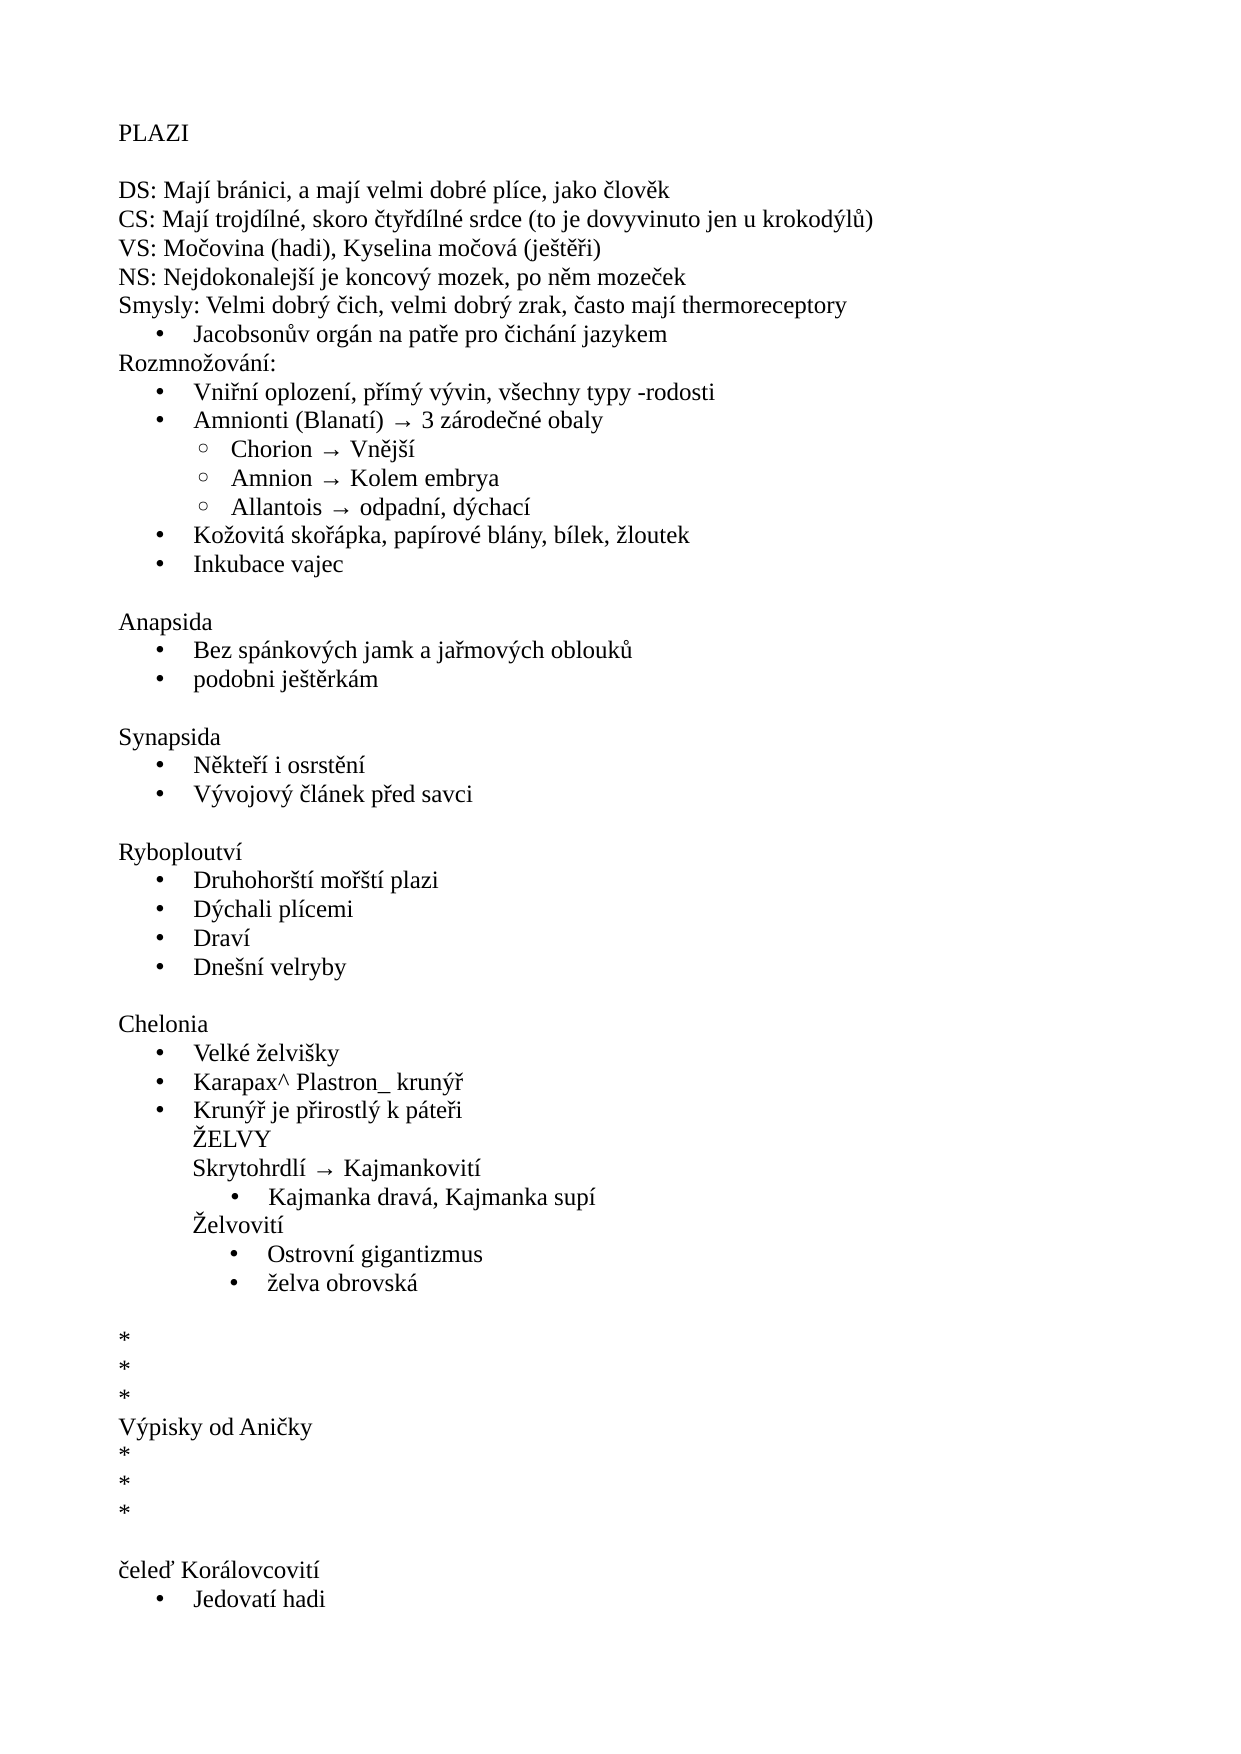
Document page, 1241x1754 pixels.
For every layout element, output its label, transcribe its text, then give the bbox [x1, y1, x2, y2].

text * [118, 1383, 1122, 1412]
text Skrytohrdlí → Kajmankovití [118, 1153, 1122, 1182]
text * [118, 1469, 1122, 1498]
list Allantois → odpadní, dýchací [193, 492, 1122, 521]
text * [118, 1498, 1122, 1527]
list Velké želvišky [156, 1038, 1122, 1067]
list Druhohorští mořští plazi [156, 866, 1122, 894]
list podobni ještěrkám [156, 664, 1122, 693]
list Bez spánkových jamk a jařmových oblouků [156, 636, 1122, 664]
text PLAZI [118, 118, 1122, 147]
list Kajmanka dravá, Kajmanka supí [231, 1182, 1122, 1211]
text Chelonia [118, 1009, 1122, 1038]
text Smysly: Velmi dobrý čich, velmi dobrý zrak, často mají thermoreceptory [118, 291, 1122, 319]
text * [118, 1326, 1122, 1354]
text čeleď Korálovcovití [118, 1556, 1122, 1584]
text Anapsida [118, 607, 1122, 636]
text NS: Nejdokonalejší je koncový mozek, po něm mozeček [118, 262, 1122, 291]
text Rozmnožování: [118, 348, 1122, 377]
list želva obrovská [229, 1268, 1122, 1297]
list Karapax^ Plastron_ krunýř [156, 1067, 1122, 1096]
list Dýchali plícemi [156, 894, 1122, 923]
list Ostrovní gigantizmus [229, 1239, 1122, 1268]
list Vniřní oplození, přímý vývin, všechny typy -rodosti [156, 377, 1122, 406]
list Amnion → Kolem embrya [193, 463, 1122, 492]
list Dnešní velryby [156, 952, 1122, 981]
text Synapsida [118, 722, 1122, 751]
text * [118, 1354, 1122, 1383]
list Chorion → Vnější [193, 434, 1122, 463]
list Vývojový článek před savci [156, 779, 1122, 808]
list Někteří i osrstění [156, 751, 1122, 779]
list Amnionti (Blanatí) → 3 zárodečné obaly [156, 406, 1122, 434]
text CS: Mají trojdílné, skoro čtyřdílné srdce (to je dovyvinuto jen u krokodýlů) [118, 204, 1122, 233]
text Výpisky od Aničky * [118, 1412, 1122, 1469]
text Želvovití [118, 1211, 1122, 1239]
list Kožovitá skořápka, papírové blány, bílek, žloutek [156, 521, 1122, 549]
list Jacobsonův orgán na patře pro čichání jazykem [156, 319, 1122, 348]
list Jedovatí hadi [156, 1584, 1122, 1613]
list Draví [156, 923, 1122, 952]
list Krunýř je přirostlý k páteři [156, 1096, 1122, 1124]
text VS: Močovina (hadi), Kyselina močová (ještěři) [118, 233, 1122, 262]
text DS: Mají bránici, a mají velmi dobré plíce, jako člověk [118, 176, 1122, 204]
text ŽELVY [118, 1124, 1122, 1153]
text Ryboploutví [118, 837, 1122, 866]
list Inkubace vajec [156, 549, 1122, 578]
